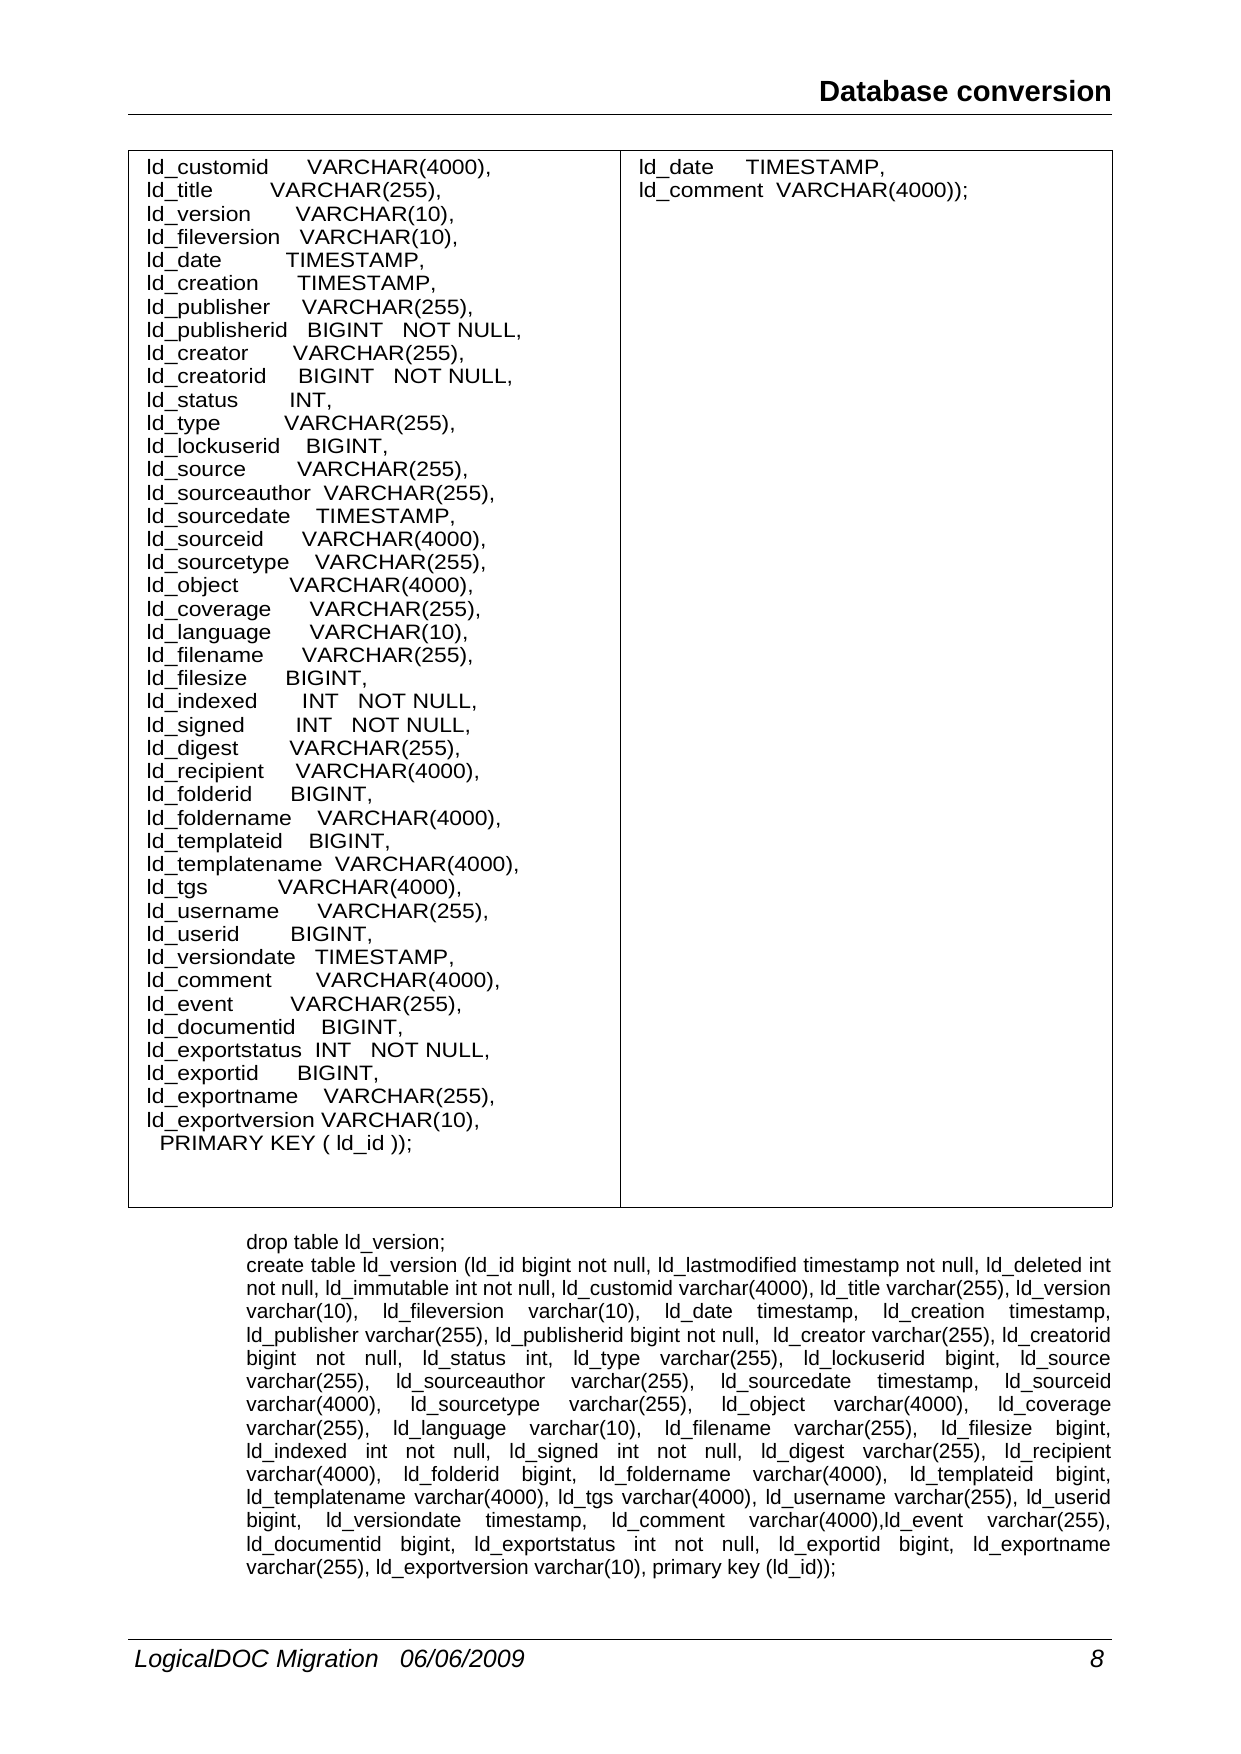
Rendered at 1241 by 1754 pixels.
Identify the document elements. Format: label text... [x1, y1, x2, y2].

text create table ld_version (ld_id bigint not null, ld_lastmodified timestamp not null, ld_deleted int not null, ld_immutable int not null, ld_customid varchar(4000), ld_title varchar(255), ld_version varchar(10), ld_fileversion varchar(10), ld_date timestamp, ld_creation timestamp, ld_publisher varchar(255), ld_publisherid bigint not null, ld_creator varchar(255), ld_creatorid bigint not null, ld_status int, ld_type varchar(255), ld_lockuserid bigint, ld_source varchar(255), ld_sourceauthor varchar(255), ld_sourcedate timestamp, ld_sourceid varchar(4000), ld_sourcetype varchar(255), ld_object varchar(4000), ld_coverage varchar(255), ld_language varchar(10), ld_filename varchar(255), ld_filesize bigint, ld_indexed int not null, ld_signed int not null, ld_digest varchar(255), ld_recipient varchar(4000), ld_folderid bigint, ld_foldername varchar(4000), ld_templateid bigint, ld_templatename varchar(4000), ld_tgs varchar(4000), ld_username varchar(255), ld_userid bigint, ld_versiondate timestamp, ld_comment varchar(4000),ld_event varchar(255), ld_documentid bigint, ld_exportstatus int not null, ld_exportid bigint, ld_exportname varchar(255), ld_exportversion varchar(10), primary key (ld_id)); [246, 1253, 1112, 1579]
table_header ld_date TIMESTAMP, ld_comment VARCHAR(4000)); [621, 151, 1112, 1207]
table_header ld_customid VARCHAR(4000), ld_title VARCHAR(255), ld_version VARCHAR(10), ld_fileversion VARCHAR(10), ld_date TIMESTAMP, ld_creation TIMESTAMP, ld_publisher VARCHAR(255), ld_publisherid BIGINT NOT NULL, ld_creator VARCHAR(255), ld_creatorid BIGINT NOT NULL, ld_status INT, ld_type VARCHAR(255), ld_lockuserid BIGINT, ld_source VARCHAR(255), ld_sourceauthor VARCHAR(255), ld_sourcedate TIMESTAMP, ld_sourceid VARCHAR(4000), ld_sourcetype VARCHAR(255), ld_object VARCHAR(4000), ld_coverage VARCHAR(255), ld_language VARCHAR(10), ld_filename VARCHAR(255), ld_filesize BIGINT, ld_indexed INT NOT NULL, ld_signed INT NOT NULL, ld_digest VARCHAR(255), ld_recipient VARCHAR(4000), ld_folderid BIGINT, ld_foldername VARCHAR(4000), ld_templateid BIGINT, ld_templatename VARCHAR(4000), ld_tgs VARCHAR(4000), ld_username VARCHAR(255), ld_userid BIGINT, ld_versiondate TIMESTAMP, ld_comment VARCHAR(4000), ld_event VARCHAR(255), ld_documentid BIGINT, ld_exportstatus INT NOT NULL, ld_exportid BIGINT, ld_exportname VARCHAR(255), ld_exportversion VARCHAR(10), PRIMARY KEY ( ld_id )); [129, 151, 620, 1207]
text drop table ld_version; [246, 1230, 1112, 1253]
